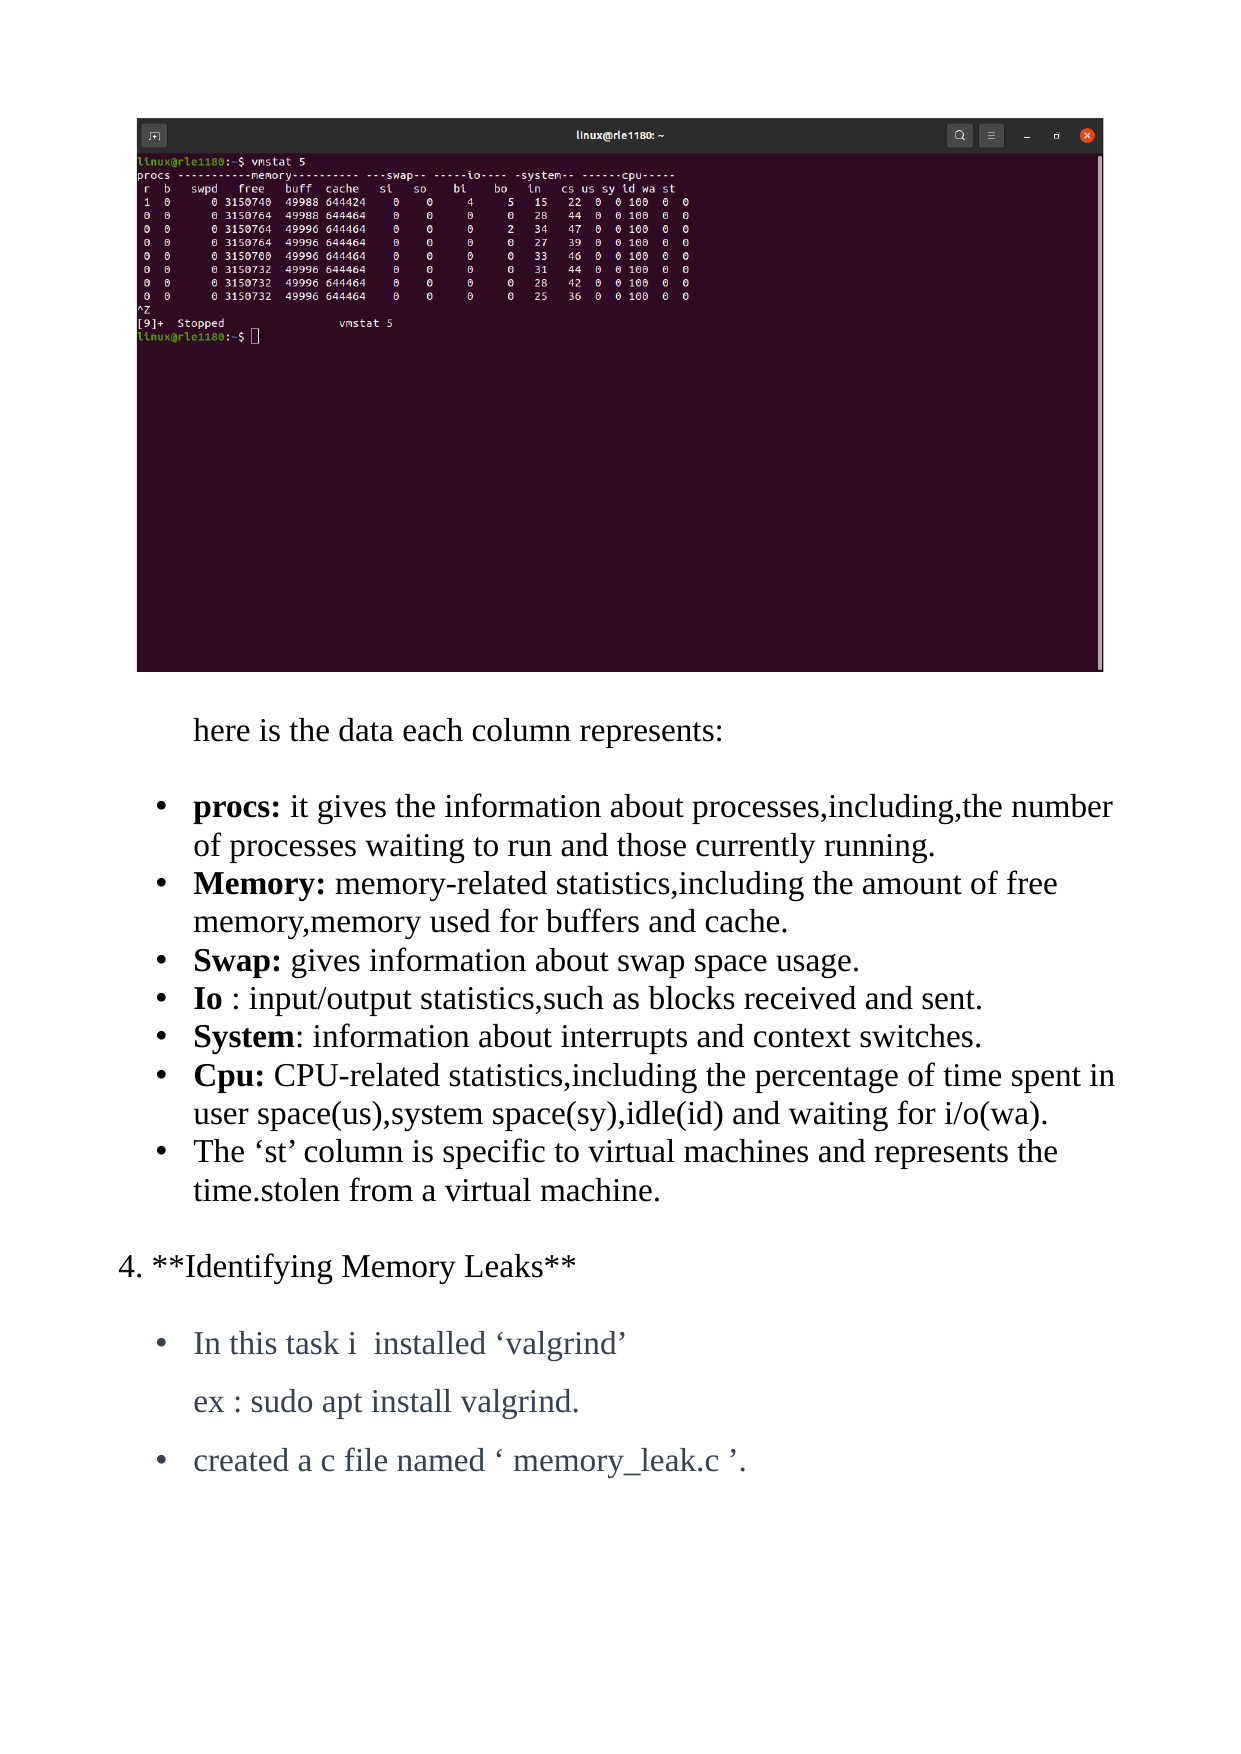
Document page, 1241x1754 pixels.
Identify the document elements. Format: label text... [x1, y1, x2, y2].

list In this task i installed ‘valgrind’ [156, 1323, 1122, 1361]
list Io : input/output statistics,such as blocks received and sent. [156, 978, 1122, 1016]
list Memory: memory-related statistics,including the amount of free memory,memory used for buffers and cache. [156, 863, 1122, 940]
list Swap: gives information about swap space usage. [156, 940, 1122, 978]
text 4. **Identifying Memory Leaks** [118, 1246, 1122, 1285]
list here is the data each column represents: [156, 710, 1122, 748]
list Cpu: CPU-related statistics,including the percentage of time spent in user space(us),system space(sy),idle(id) and waiting for i/o(wa). [156, 1055, 1122, 1131]
picture [136, 118, 1104, 672]
list created a c file named ‘ memory_leak.c ’. [156, 1440, 1122, 1479]
list The ‘st’ column is specific to virtual machines and represents the time.stolen from a virtual machine. [156, 1131, 1122, 1208]
list procs: it gives the information about processes,including,the number of processes waiting to run and those currently running. [156, 786, 1122, 863]
list System: information about interrupts and context switches. [156, 1016, 1122, 1055]
list ex : sudo apt install valgrind. [156, 1382, 1122, 1420]
